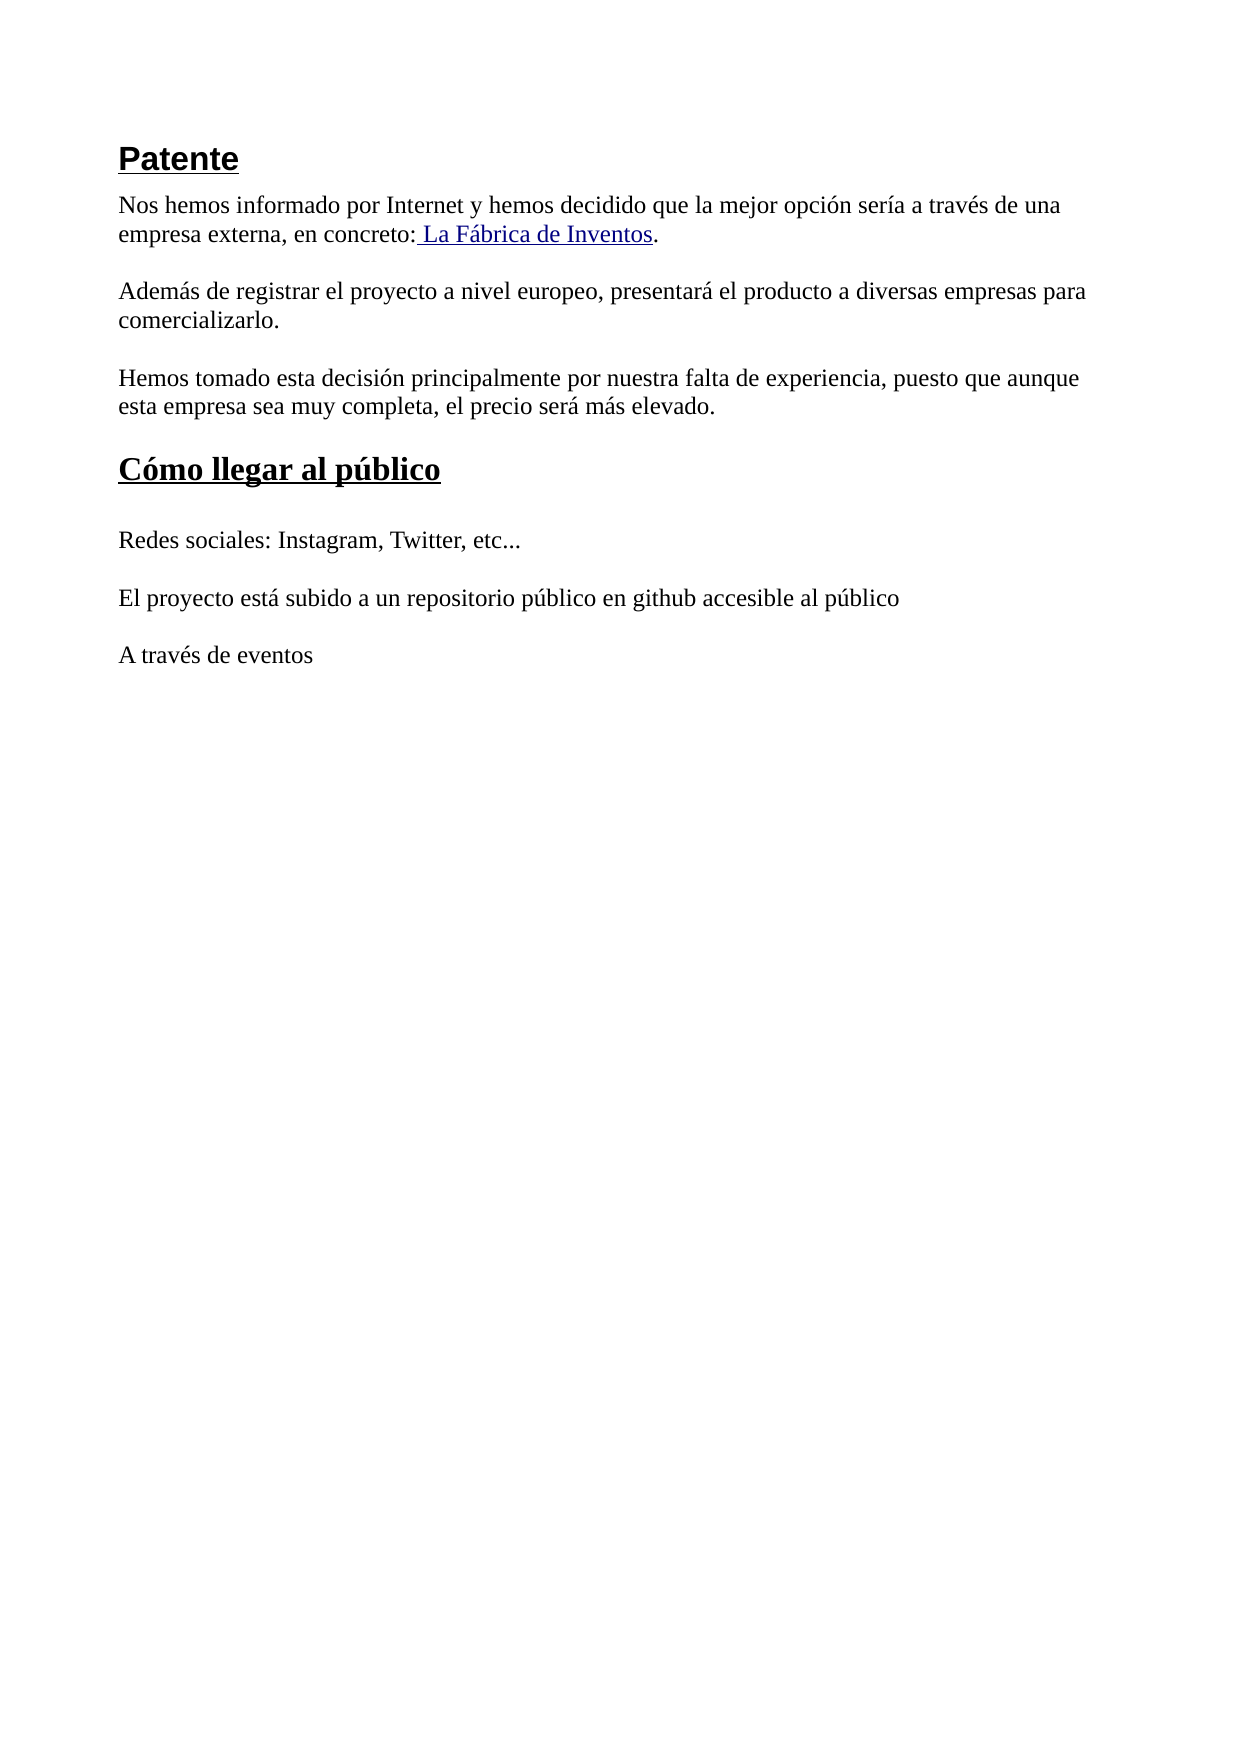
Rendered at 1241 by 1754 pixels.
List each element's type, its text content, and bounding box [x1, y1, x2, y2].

text Además de registrar el proyecto a nivel europeo, presentará el producto a diversas empresas para comercializarlo. [118, 276, 1122, 334]
subtitle Patente [118, 139, 1122, 178]
text Cómo llegar al público [118, 449, 1122, 487]
text Hemos tomado esta decisión principalmente por nuestra falta de experiencia, puesto que aunque esta empresa sea muy completa, el precio será más elevado. [118, 363, 1122, 420]
text El proyecto está subido a un repositorio público en github accesible al público [118, 583, 1122, 612]
text Nos hemos informado por Internet y hemos decidido que la mejor opción sería a través de una empresa externa, en concreto: La Fábrica de Inventos. [118, 190, 1122, 248]
text A través de eventos [118, 641, 1122, 669]
text Redes sociales: Instagram, Twitter, etc... [118, 526, 1122, 554]
